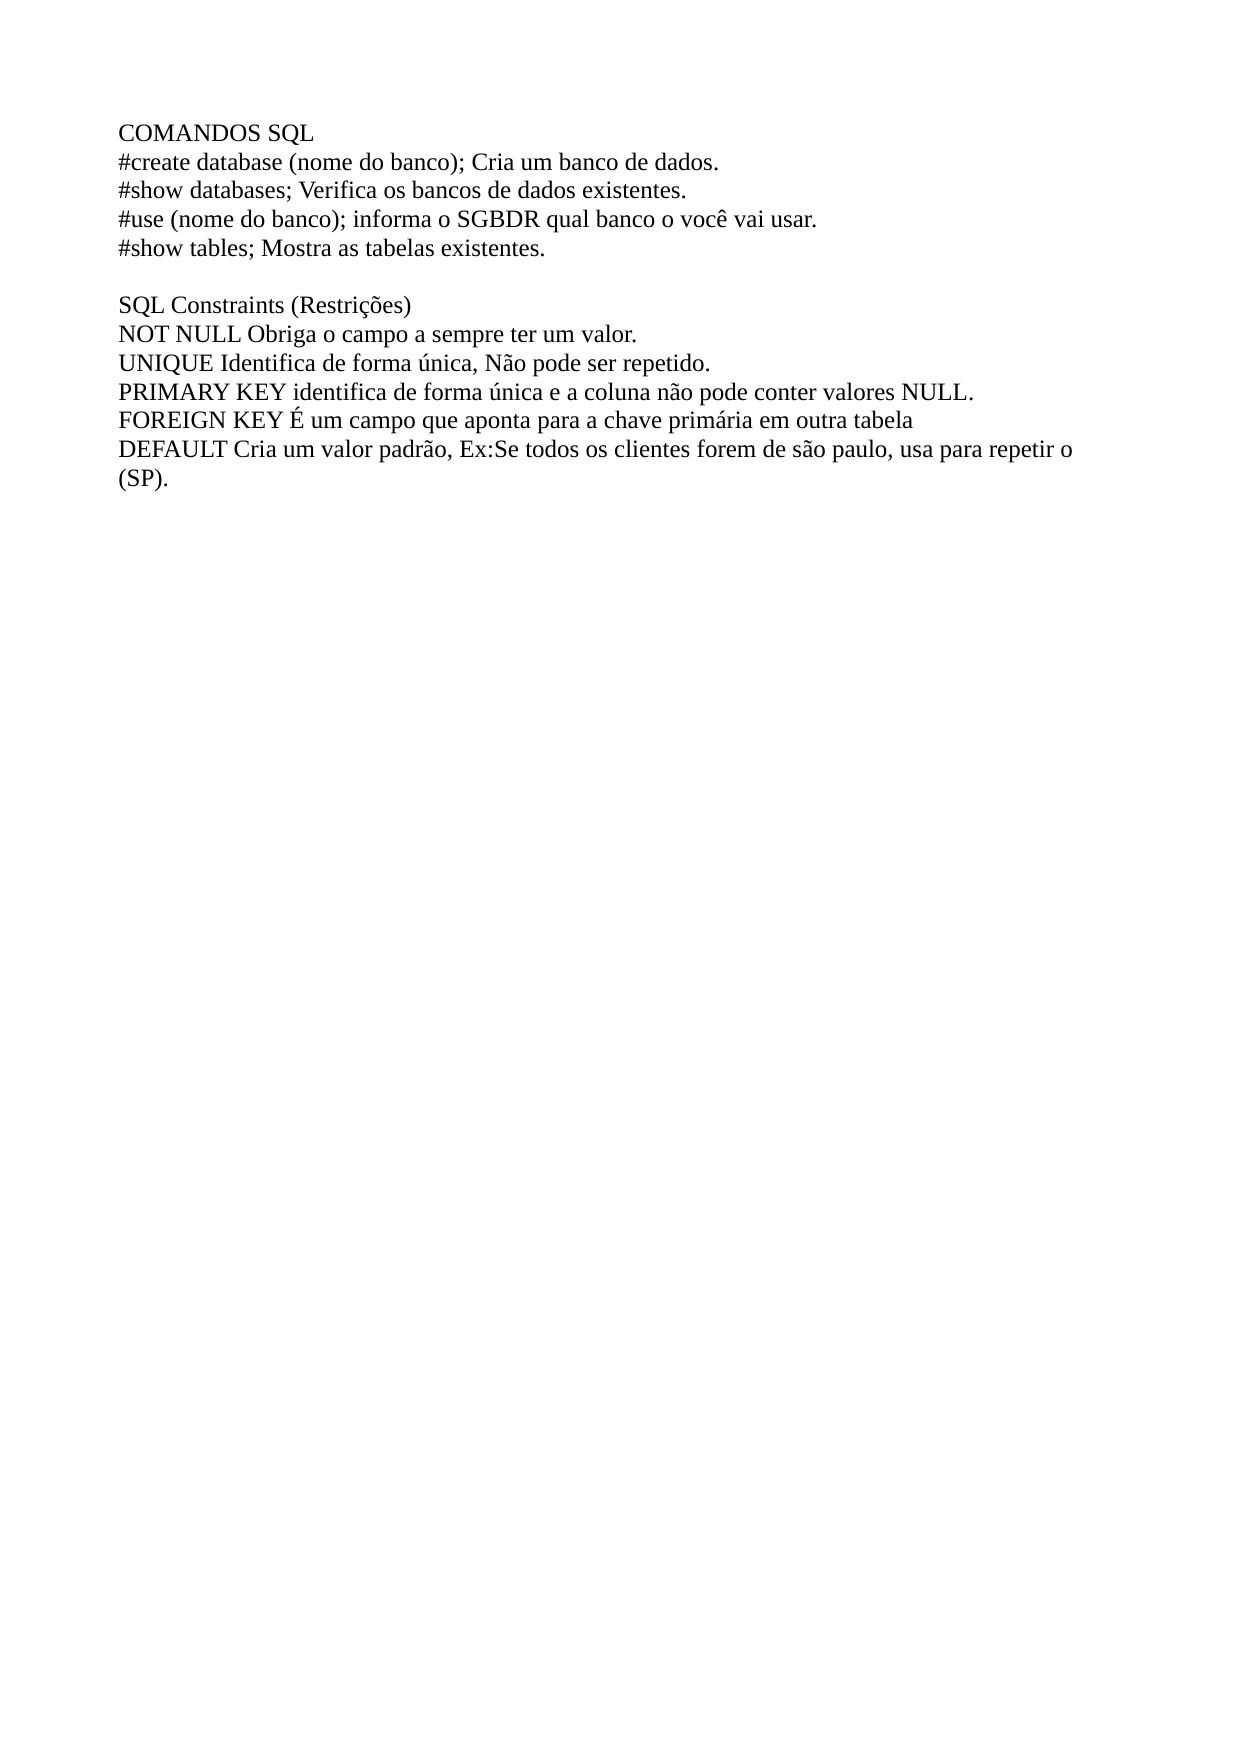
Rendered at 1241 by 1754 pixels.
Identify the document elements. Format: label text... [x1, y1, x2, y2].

text SQL Constraints (Restrições) [118, 291, 1122, 319]
text UNIQUE Identifica de forma única, Não pode ser repetido. [118, 348, 1122, 377]
text #show tables; Mostra as tabelas existentes. [118, 233, 1122, 262]
text COMANDOS SQL [118, 118, 1122, 147]
text NOT NULL Obriga o campo a sempre ter um valor. [118, 319, 1122, 348]
text #use (nome do banco); informa o SGBDR qual banco o você vai usar. [118, 204, 1122, 233]
text PRIMARY KEY identifica de forma única e a coluna não pode conter valores NULL. [118, 377, 1122, 406]
text DEFAULT Cria um valor padrão, Ex:Se todos os clientes forem de são paulo, usa para repetir o (SP). [118, 434, 1122, 492]
text #create database (nome do banco); Cria um banco de dados. [118, 147, 1122, 176]
text FOREIGN KEY É um campo que aponta para a chave primária em outra tabela [118, 406, 1122, 434]
text #show databases; Verifica os bancos de dados existentes. [118, 176, 1122, 204]
